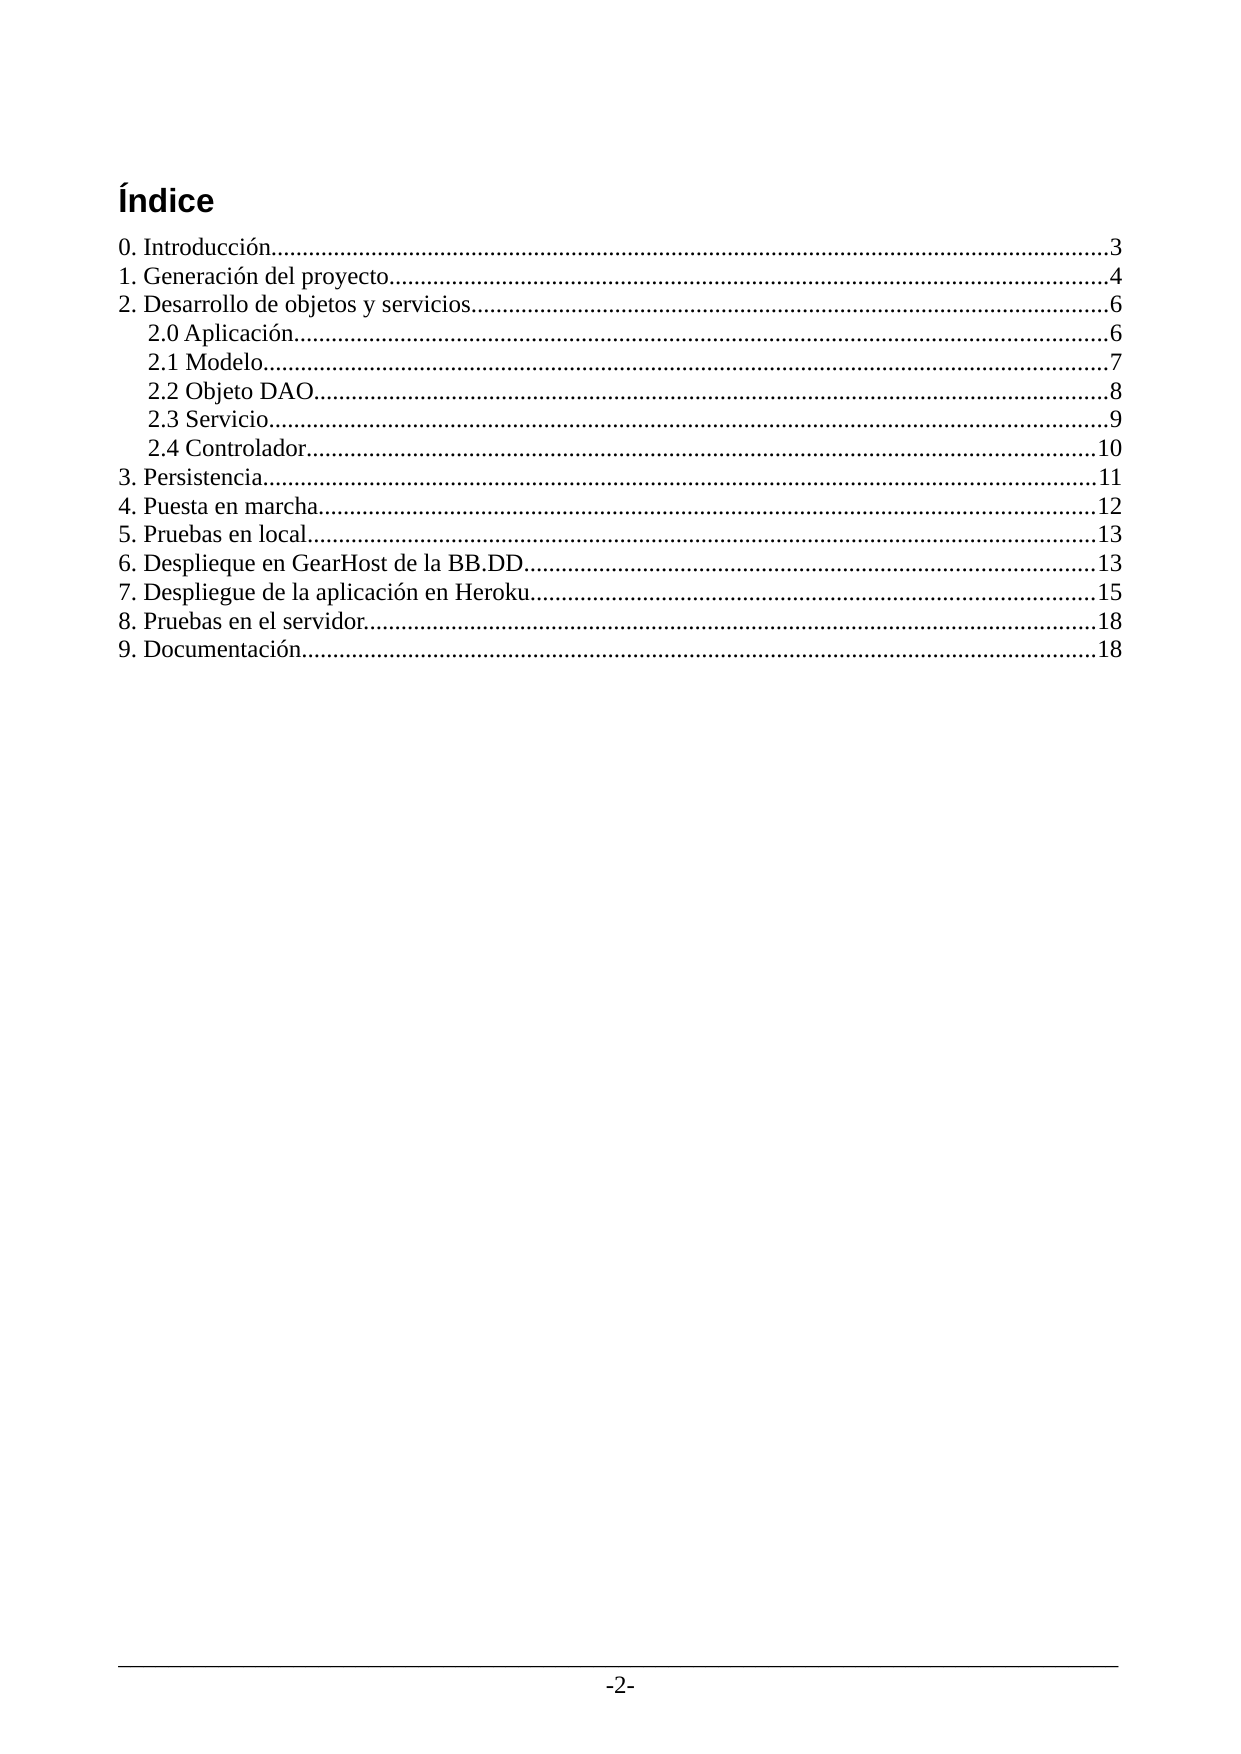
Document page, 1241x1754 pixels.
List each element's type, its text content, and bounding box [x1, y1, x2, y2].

text 7. Despliegue de la aplicación en Heroku. 15 [118, 577, 1122, 606]
text 2. Desarrollo de objetos y servicios 6 [118, 289, 1122, 318]
text 2.0 Aplicación 6 [148, 318, 1122, 347]
text 9. Documentación. 18 [118, 634, 1122, 663]
text 4. Puesta en marcha. 12 [118, 491, 1122, 519]
text 0. Introducción 3 [118, 232, 1122, 261]
text 5. Pruebas en local 13 [118, 519, 1122, 548]
text 1. Generación del proyecto 4 [118, 261, 1122, 289]
text 6. Desplieque en GearHost de la BB.DD. 13 [118, 548, 1122, 577]
text 2.4 Controlador 10 [148, 433, 1122, 462]
text 8. Pruebas en el servidor. 18 [118, 606, 1122, 634]
text 2.1 Modelo 7 [148, 347, 1122, 376]
subtitle Índice [118, 181, 1122, 219]
text 2.3 Servicio 9 [148, 404, 1122, 433]
text 2.2 Objeto DAO 8 [148, 376, 1122, 404]
text 3. Persistencia. 11 [118, 462, 1122, 491]
